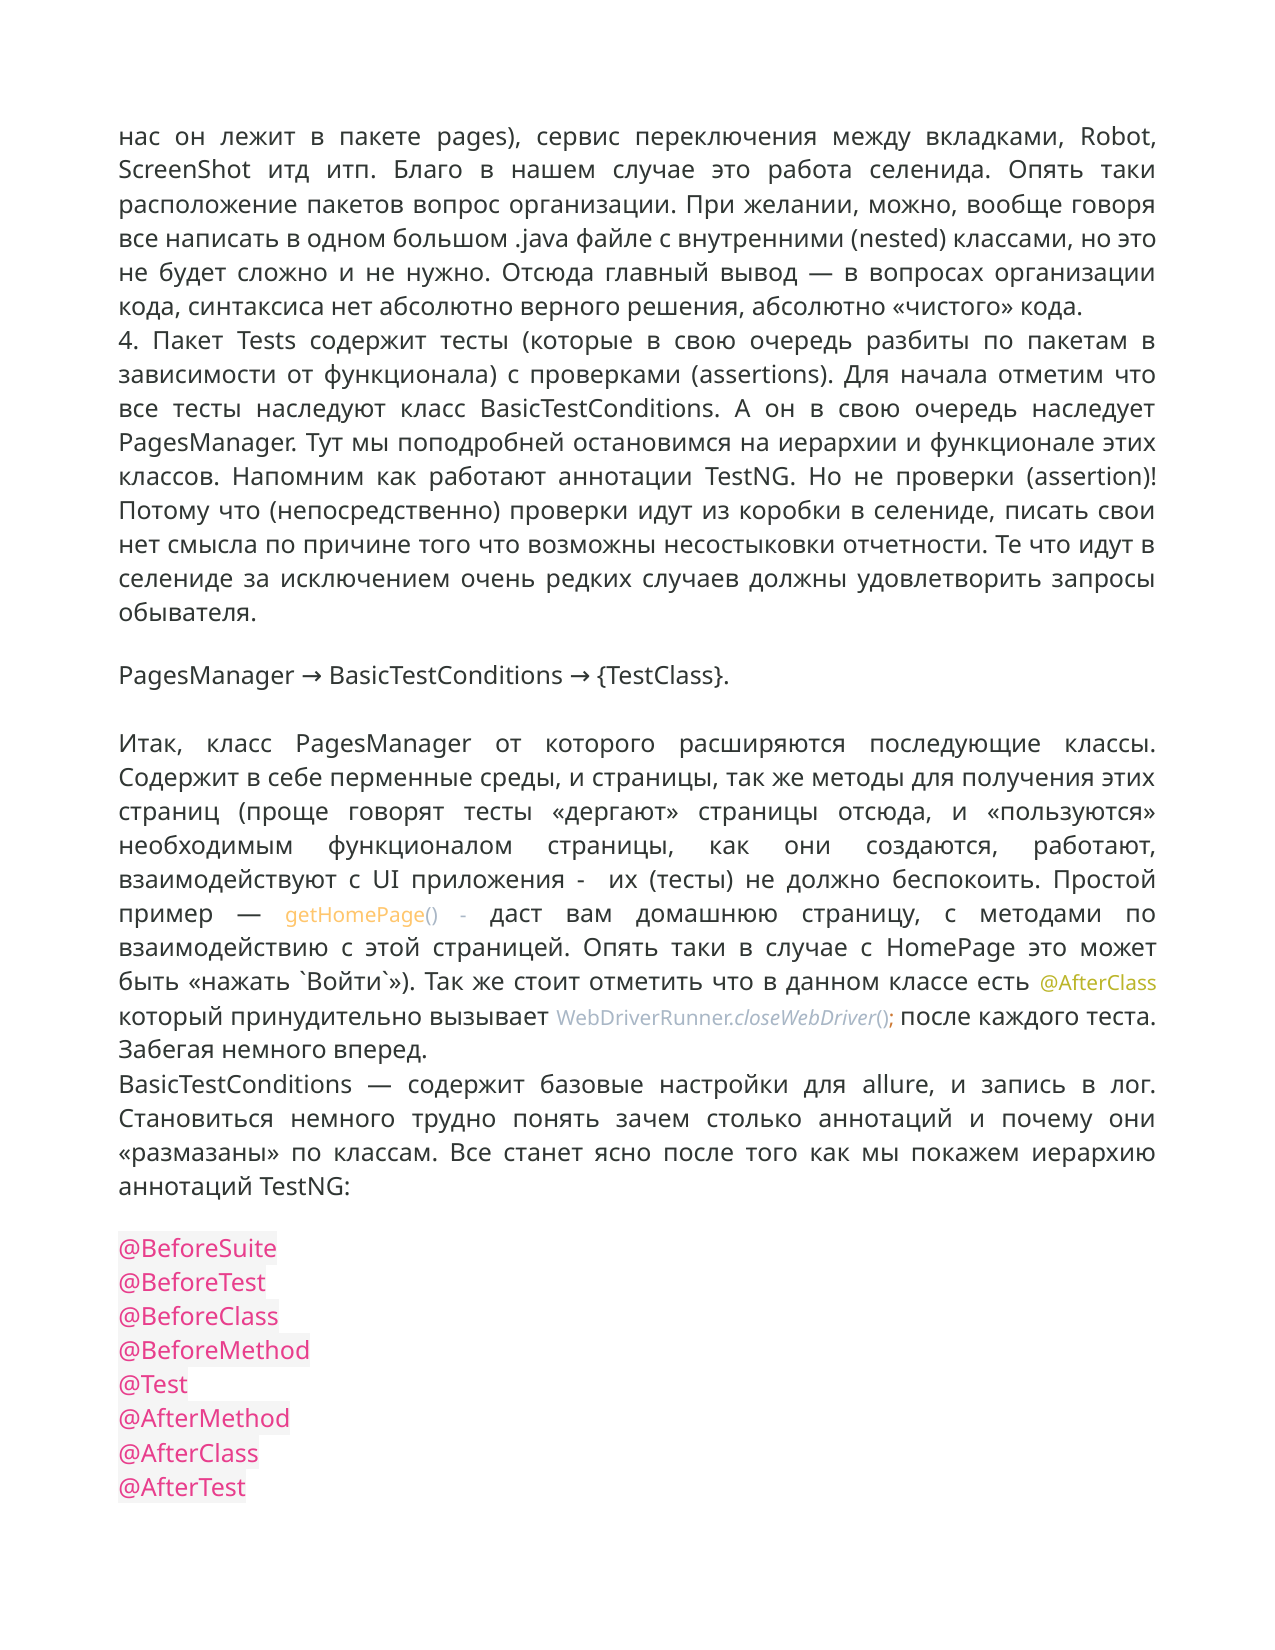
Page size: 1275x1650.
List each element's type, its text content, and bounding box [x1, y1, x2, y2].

text @AfterClass [118, 1435, 1157, 1469]
text 4. Пакет Tests содержит тесты (которые в свою очередь разбиты по пакетам в зависимости от функционала) с проверками (assertions). Для начала отметим что все тесты наследуют класс BasicTestConditions. А он в свою очередь наследует PagesManager. Тут мы поподробней остановимся на иерархии и функционале этих классов. Напомним как работают аннотации TestNG. Но не проверки (assertion)! Потому что (непосредственно) проверки идут из коробки в селениде, писать свои нет смысла по причине того что возможны несостыковки отчетности. Те что идут в селениде за исключением очень редких случаев должны удовлетворить запросы обывателя. [118, 322, 1157, 629]
text BasicTestConditions — содержит базовые настройки для allure, и запись в лог. Становиться немного трудно понять зачем столько аннотаций и почему они «размазаны» по классам. Все станет ясно после того как мы покажем иерархию аннотаций TestNG: [118, 1066, 1157, 1202]
text @BeforeMethod [118, 1333, 1157, 1367]
text @Test [118, 1367, 1157, 1401]
text Итак, класс PagesManager от которого расширяются последующие классы. Содержит в себе перменные среды, и страницы, так же методы для получения этих страниц (проще говорят тесты «дергают» страницы отсюда, и «пользуются» необходимым функционалом страницы, как они создаются, работают, взаимодействуют с UI приложения - их (тесты) не должно беспокоить. Простой пример — getHomePage() - даст вам домашнюю страницу, с методами по взаимодействию с этой страницей. Опять таки в случае с HomePage это может быть «нажать `Войти`»). Так же стоит отметить что в данном классе есть @AfterClass который принудительно вызывает WebDriverRunner.closeWebDriver(); после каждого теста. Забегая немного вперед. [118, 726, 1157, 1066]
text @BeforeTest [118, 1265, 1157, 1299]
text @AfterTest [118, 1469, 1157, 1503]
text @BeforeSuite [118, 1231, 1157, 1265]
text PagesManager → BasicTestConditions → {TestClass}. [118, 657, 1157, 692]
text @BeforeClass [118, 1299, 1157, 1333]
text нас он лежит в пакете pages), сервис переключения между вкладками, Robot, ScreenShot итд итп. Благо в нашем случае это работа селенида. Опять таки расположение пакетов вопрос организации. При желании, можно, вообще говоря все написать в одном большом .java файле с внутренними (nested) классами, но это не будет сложно и не нужно. Отсюда главный вывод — в вопросах организации кода, синтаксиса нет абсолютно верного решения, абсолютно «чистого» кода. [118, 118, 1157, 322]
text @AfterMethod [118, 1401, 1157, 1435]
